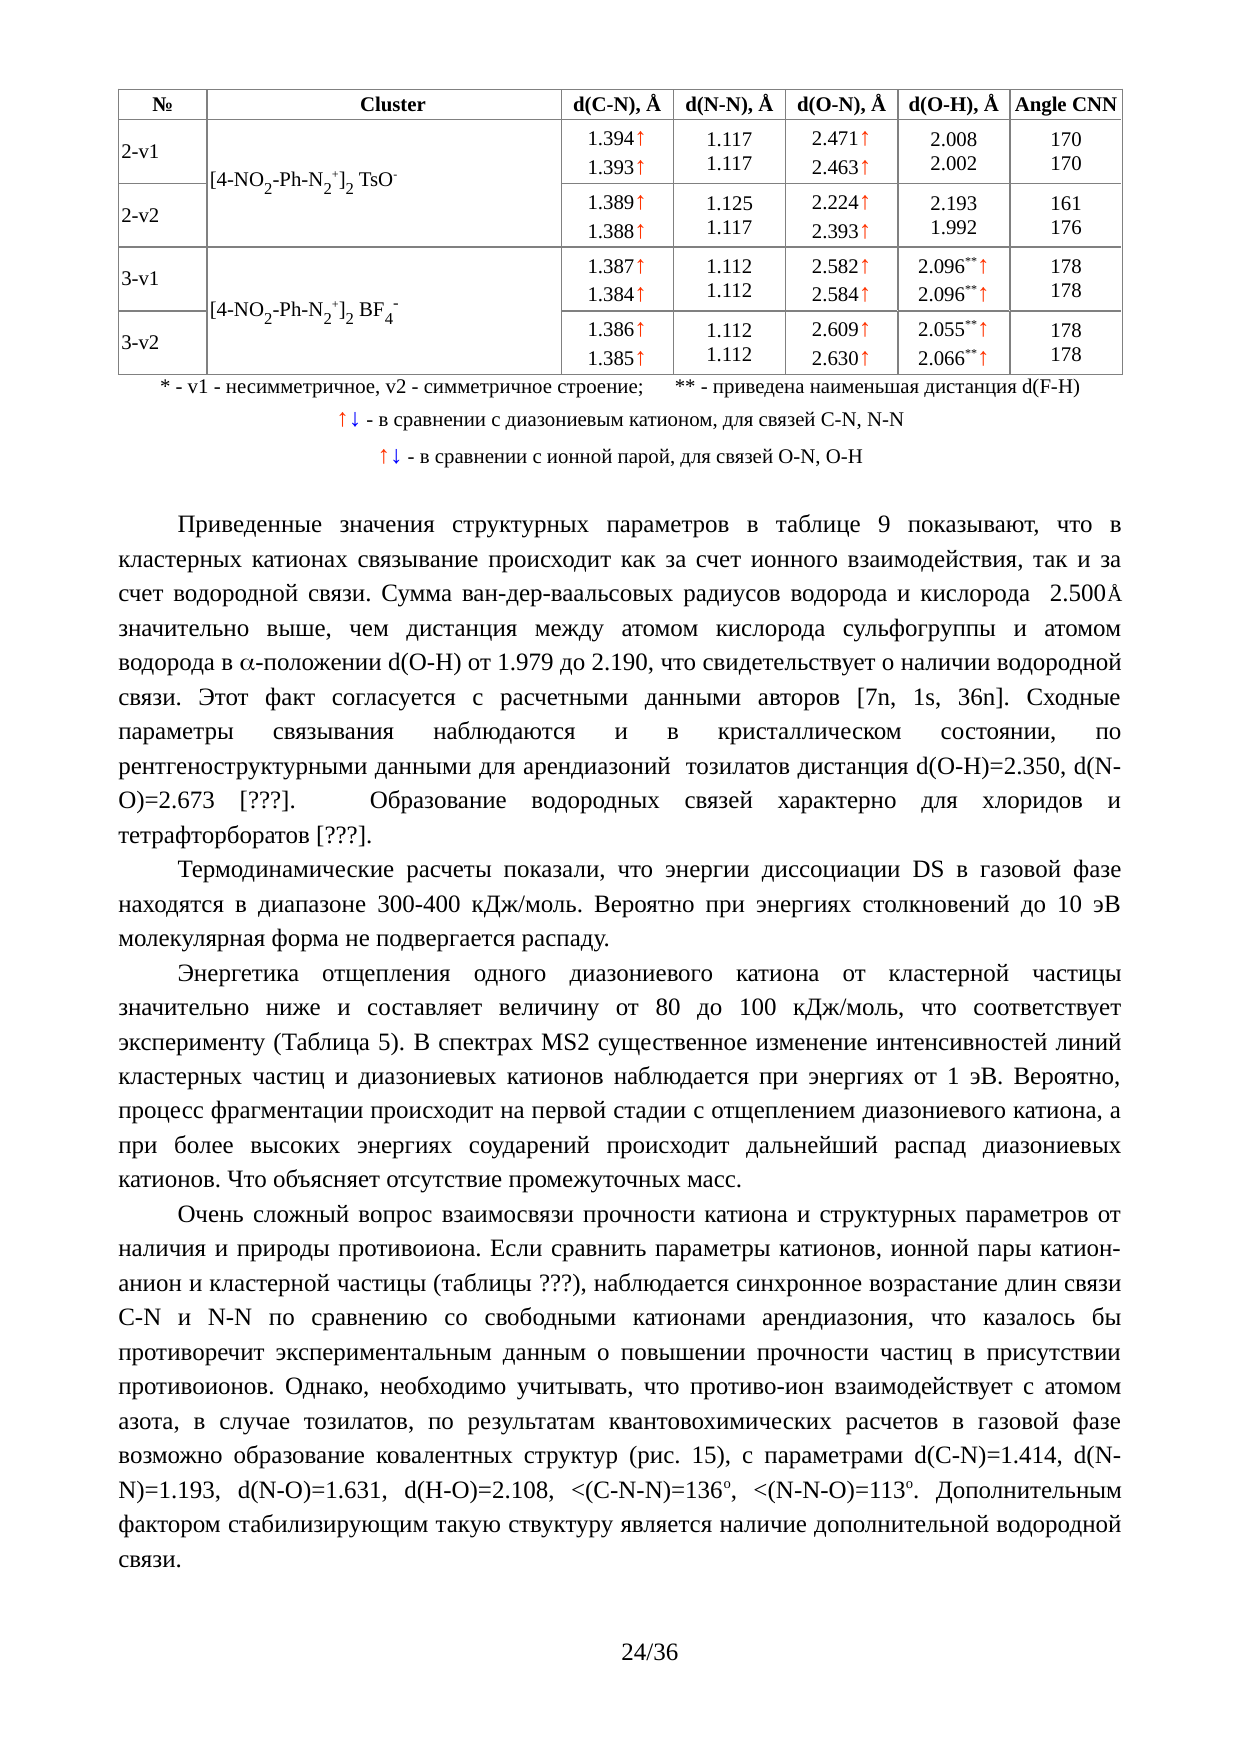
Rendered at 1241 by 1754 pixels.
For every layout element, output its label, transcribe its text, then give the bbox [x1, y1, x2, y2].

table_cell 3-v1 [119, 248, 206, 310]
table_cell 178 178 [1011, 246, 1122, 310]
table_cell [4-NO2-Ph-N2+]2 TsO- [208, 120, 561, 246]
table_cell 2.096**↑ 2.096**↑ [899, 248, 1009, 310]
table_cell 2-v1 [119, 120, 206, 183]
table_header Angle CNN [1011, 90, 1122, 119]
text Приведенные значения структурных параметров в таблице 9 показывают, что в кластерных катионах связывание происходит как за счет ионного взаимодействия, так и за счет водородной связи. Сумма ван-дер-ваальсовых радиусов водорода и кислорода 2.500Å значительно выше, чем дистанция между атомом кислорода сульфогруппы и атомом водорода в a-положении d(O-H) от 1.979 до 2.190, что свидетельствует о наличии водородной связи. Этот факт согласуется с расчетными данными авторов [7n, 1s, 36n]. Сходные параметры связывания наблюдаются и в кристаллическом состоянии, по рентгеноструктурными данными для арендиазоний тозилатов дистанция d(O-H)=2.350, d(N-O)=2.673 [???]. Образование водородных связей характерно для хлоридов и тетрафторборатов [???]. [118, 509, 1122, 848]
text ↑↓ - в сравнении с ионной парой, для связей O-N, O-H [118, 440, 1122, 469]
table_cell 2.609↑ 2.630↑ [786, 312, 897, 374]
table_cell 161 176 [1011, 183, 1122, 246]
text ↑↓ - в сравнении с диазониевым катионом, для связей C-N, N-N [118, 403, 1122, 432]
table_cell 1.125 1.117 [674, 184, 785, 246]
table_cell 1.394↑ 1.393↑ [562, 120, 673, 183]
table_cell 3-v2 [119, 312, 206, 374]
table_header Cluster [208, 90, 561, 119]
table_header d(N-N), Å [674, 90, 785, 119]
table_cell 2.008 2.002 [899, 120, 1009, 183]
table_cell 170 170 [1011, 119, 1122, 183]
text Очень сложный вопрос взаимосвязи прочности катиона и структурных параметров от наличия и природы противоиона. Если сравнить параметры катионов, ионной пары катион-анион и кластерной частицы (таблицы ???), наблюдается синхронное возрастание длин связи C-N и N-N по сравнению со свободными катионами арендиазония, что казалось бы противоречит экспериментальным данным о повышении прочности частиц в присутствии противоионов. Однако, необходимо учитывать, что противо-ион взаимодействует с атомом азота, в случае тозилатов, по результатам квантовохимических расчетов в газовой фазе возможно образование ковалентных структур (рис. 15), с параметрами d(C-N)=1.414, d(N-N)=1.193, d(N-O)=1.631, d(H-O)=2.108, <(C-N-N)=136o, <(N-N-O)=113o. Дополнительным фактором стабилизирующим такую ствуктуру является наличие дополнительной водородной связи. [118, 1199, 1122, 1572]
table_cell 1.117 1.117 [674, 120, 785, 183]
table_cell 2.193 1.992 [899, 184, 1009, 246]
text Энергетика отщепления одного диазониевого катиона от кластерной частицы значительно ниже и составляет величину от 80 до 100 кДж/моль, что соответствует эксперименту (Таблица 5). В спектрах MS2 существенное изменение интенсивностей линий кластерных частиц и диазониевых катионов наблюдается при энергиях от 1 эВ. Вероятно, процесс фрагментации происходит на первой стадии с отщеплением диазониевого катиона, а при более высоких энергиях соударений происходит дальнейший распад диазониевых катионов. Что объясняет отсутствие промежуточных масс. [118, 958, 1122, 1193]
text * - v1 - несимметричное, v2 - симметричное строение; ** - приведена наименьшая дистанция d(F-H) [118, 375, 1122, 398]
table_cell 2.055**↑ 2.066**↑ [899, 312, 1009, 374]
text Термодинамические расчеты показали, что энергии диссоциации DS в газовой фазе находятся в диапазоне 300-400 кДж/моль. Вероятно при энергиях столкновений до 10 эВ молекулярная форма не подвергается распаду. [118, 854, 1122, 952]
table_cell 2-v2 [119, 184, 206, 246]
table_header d(O-H), Å [899, 90, 1009, 119]
table_cell 1.389↑ 1.388↑ [562, 184, 673, 246]
table_cell 1.112 1.112 [674, 312, 785, 374]
table_cell 1.387↑ 1.384↑ [562, 248, 673, 310]
table_cell 1.112 1.112 [674, 248, 785, 310]
table_cell 2.471↑ 2.463↑ [786, 120, 897, 183]
table_cell 178 178 [1011, 310, 1122, 374]
table_header d(C-N), Å [562, 90, 673, 119]
table_cell 2.582↑ 2.584↑ [786, 248, 897, 310]
table_header d(O-N), Å [786, 90, 897, 119]
table_cell 2.224↑ 2.393↑ [786, 184, 897, 246]
table_cell 1.386↑ 1.385↑ [562, 312, 673, 374]
table_header № [119, 90, 206, 119]
table_cell [4-NO2-Ph-N2+]2 BF4- [208, 248, 561, 374]
